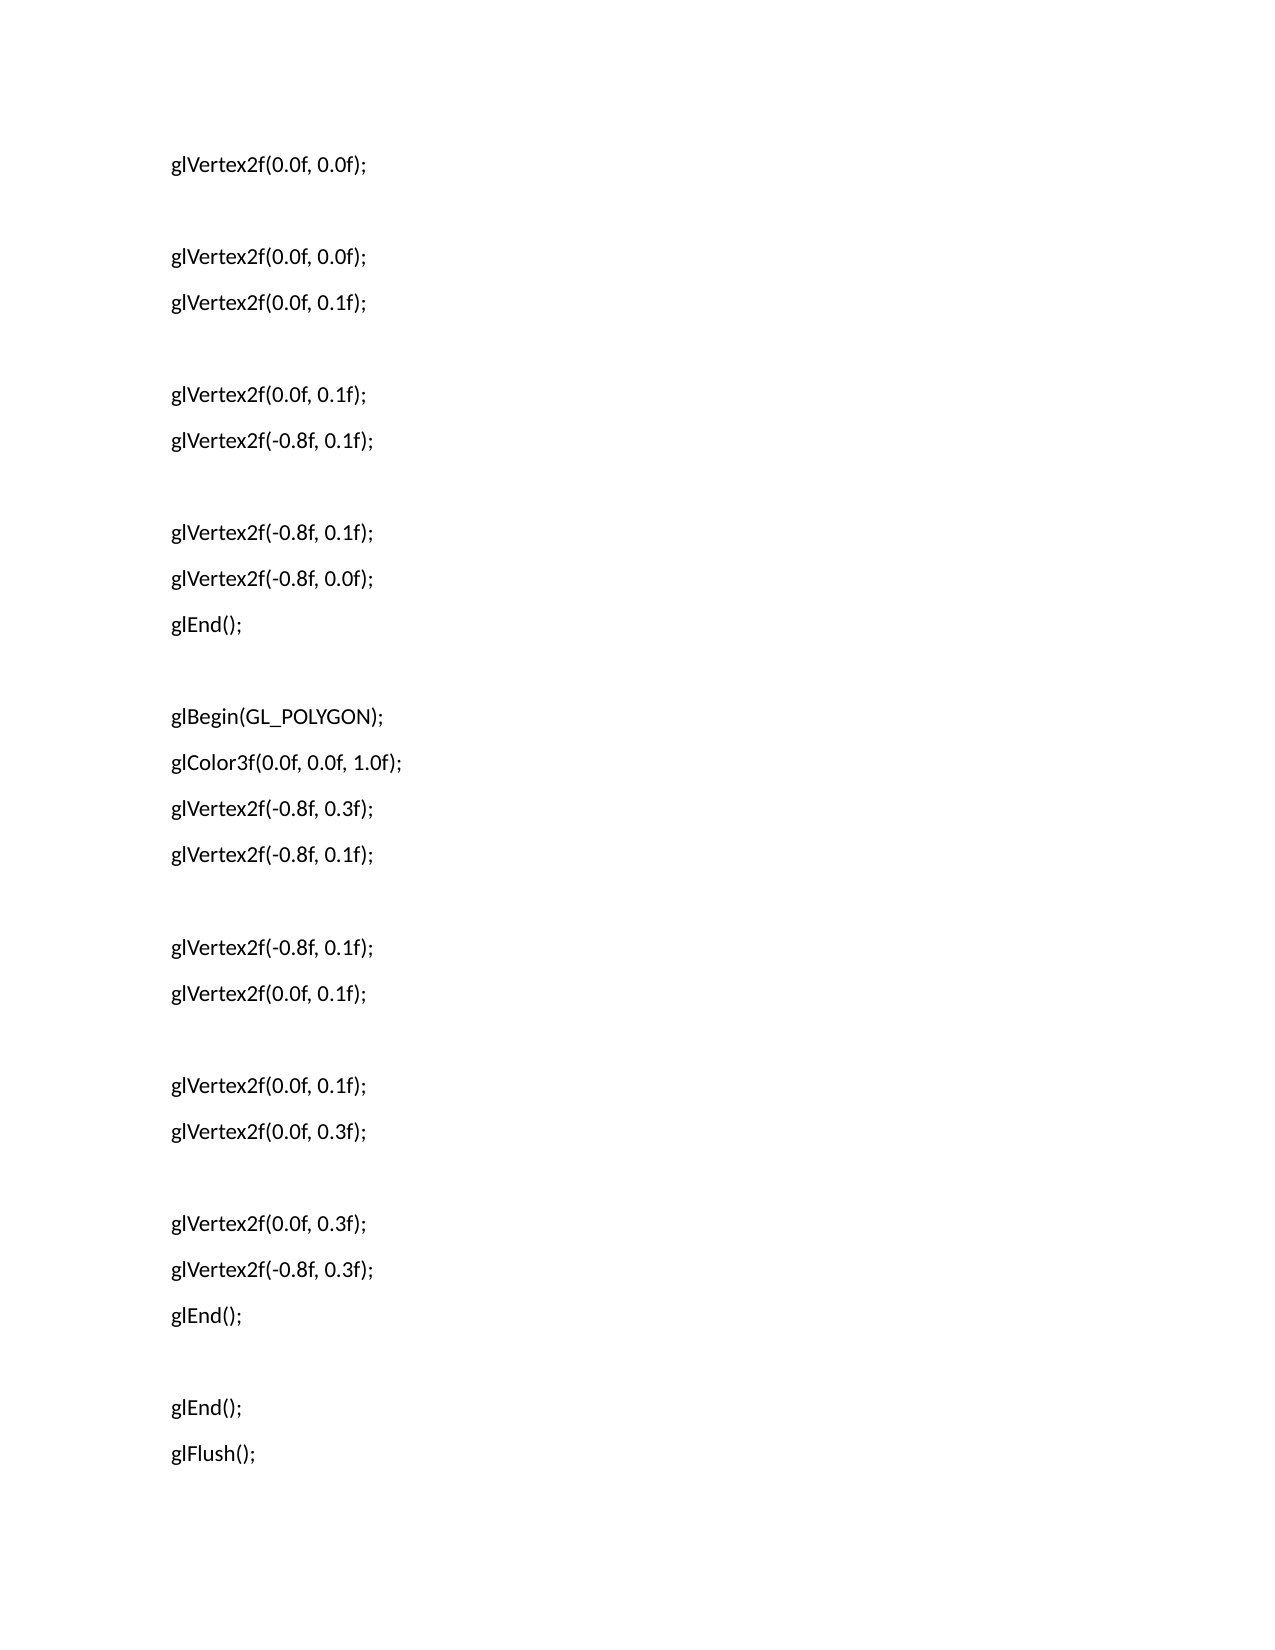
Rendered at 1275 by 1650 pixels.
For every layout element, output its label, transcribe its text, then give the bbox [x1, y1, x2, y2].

text glVertex2f(-0.8f, 0.1f); [150, 426, 1125, 454]
text glVertex2f(-0.8f, 0.1f); [150, 841, 1125, 869]
text glVertex2f(0.0f, 0.1f); [150, 380, 1125, 408]
text glBegin(GL_POLYGON); [150, 702, 1125, 731]
text glVertex2f(0.0f, 0.1f); [150, 979, 1125, 1007]
text glVertex2f(0.0f, 0.1f); [150, 1071, 1125, 1099]
text glVertex2f(-0.8f, 0.3f); [150, 1255, 1125, 1283]
text glEnd(); [150, 1301, 1125, 1329]
text glColor3f(0.0f, 0.0f, 1.0f); [150, 748, 1125, 777]
text glVertex2f(-0.8f, 0.1f); [150, 518, 1125, 546]
text glVertex2f(-0.8f, 0.3f); [150, 794, 1125, 823]
text glEnd(); [150, 610, 1125, 638]
text glVertex2f(0.0f, 0.0f); [150, 242, 1125, 270]
text glVertex2f(-0.8f, 0.1f); [150, 933, 1125, 961]
text glVertex2f(0.0f, 0.1f); [150, 288, 1125, 316]
text glVertex2f(0.0f, 0.0f); [150, 150, 1125, 178]
text glVertex2f(-0.8f, 0.0f); [150, 564, 1125, 592]
text glVertex2f(0.0f, 0.3f); [150, 1209, 1125, 1237]
text glEnd(); [150, 1393, 1125, 1421]
text glFlush(); [150, 1439, 1125, 1467]
text glVertex2f(0.0f, 0.3f); [150, 1117, 1125, 1145]
